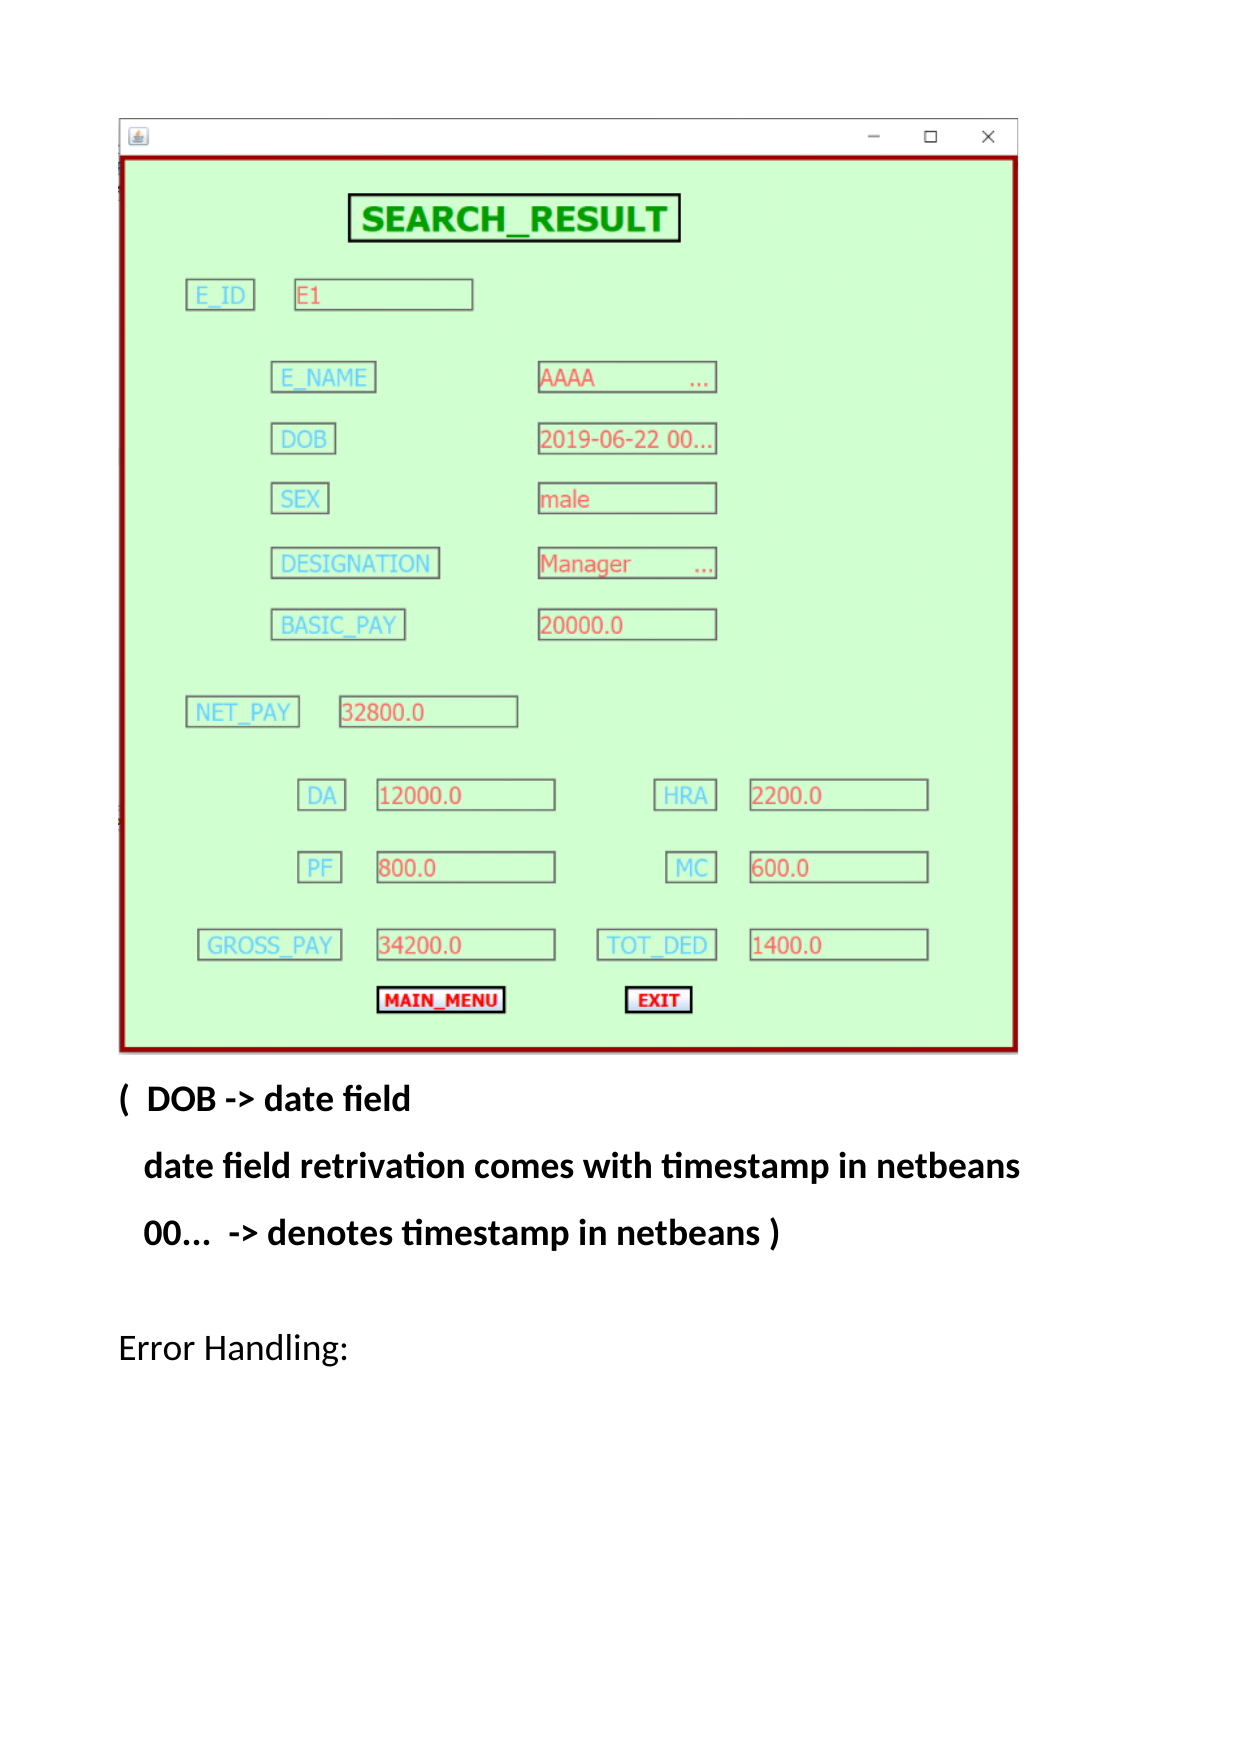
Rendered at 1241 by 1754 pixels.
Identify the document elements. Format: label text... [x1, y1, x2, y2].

text 00... -> denotes timestamp in netbeans ) [118, 1208, 1122, 1254]
text date field retrivation comes with timestamp in netbeans [118, 1142, 1122, 1188]
text Error Handling: [118, 1324, 1122, 1370]
text ( DOB -> date field [118, 1075, 1122, 1121]
